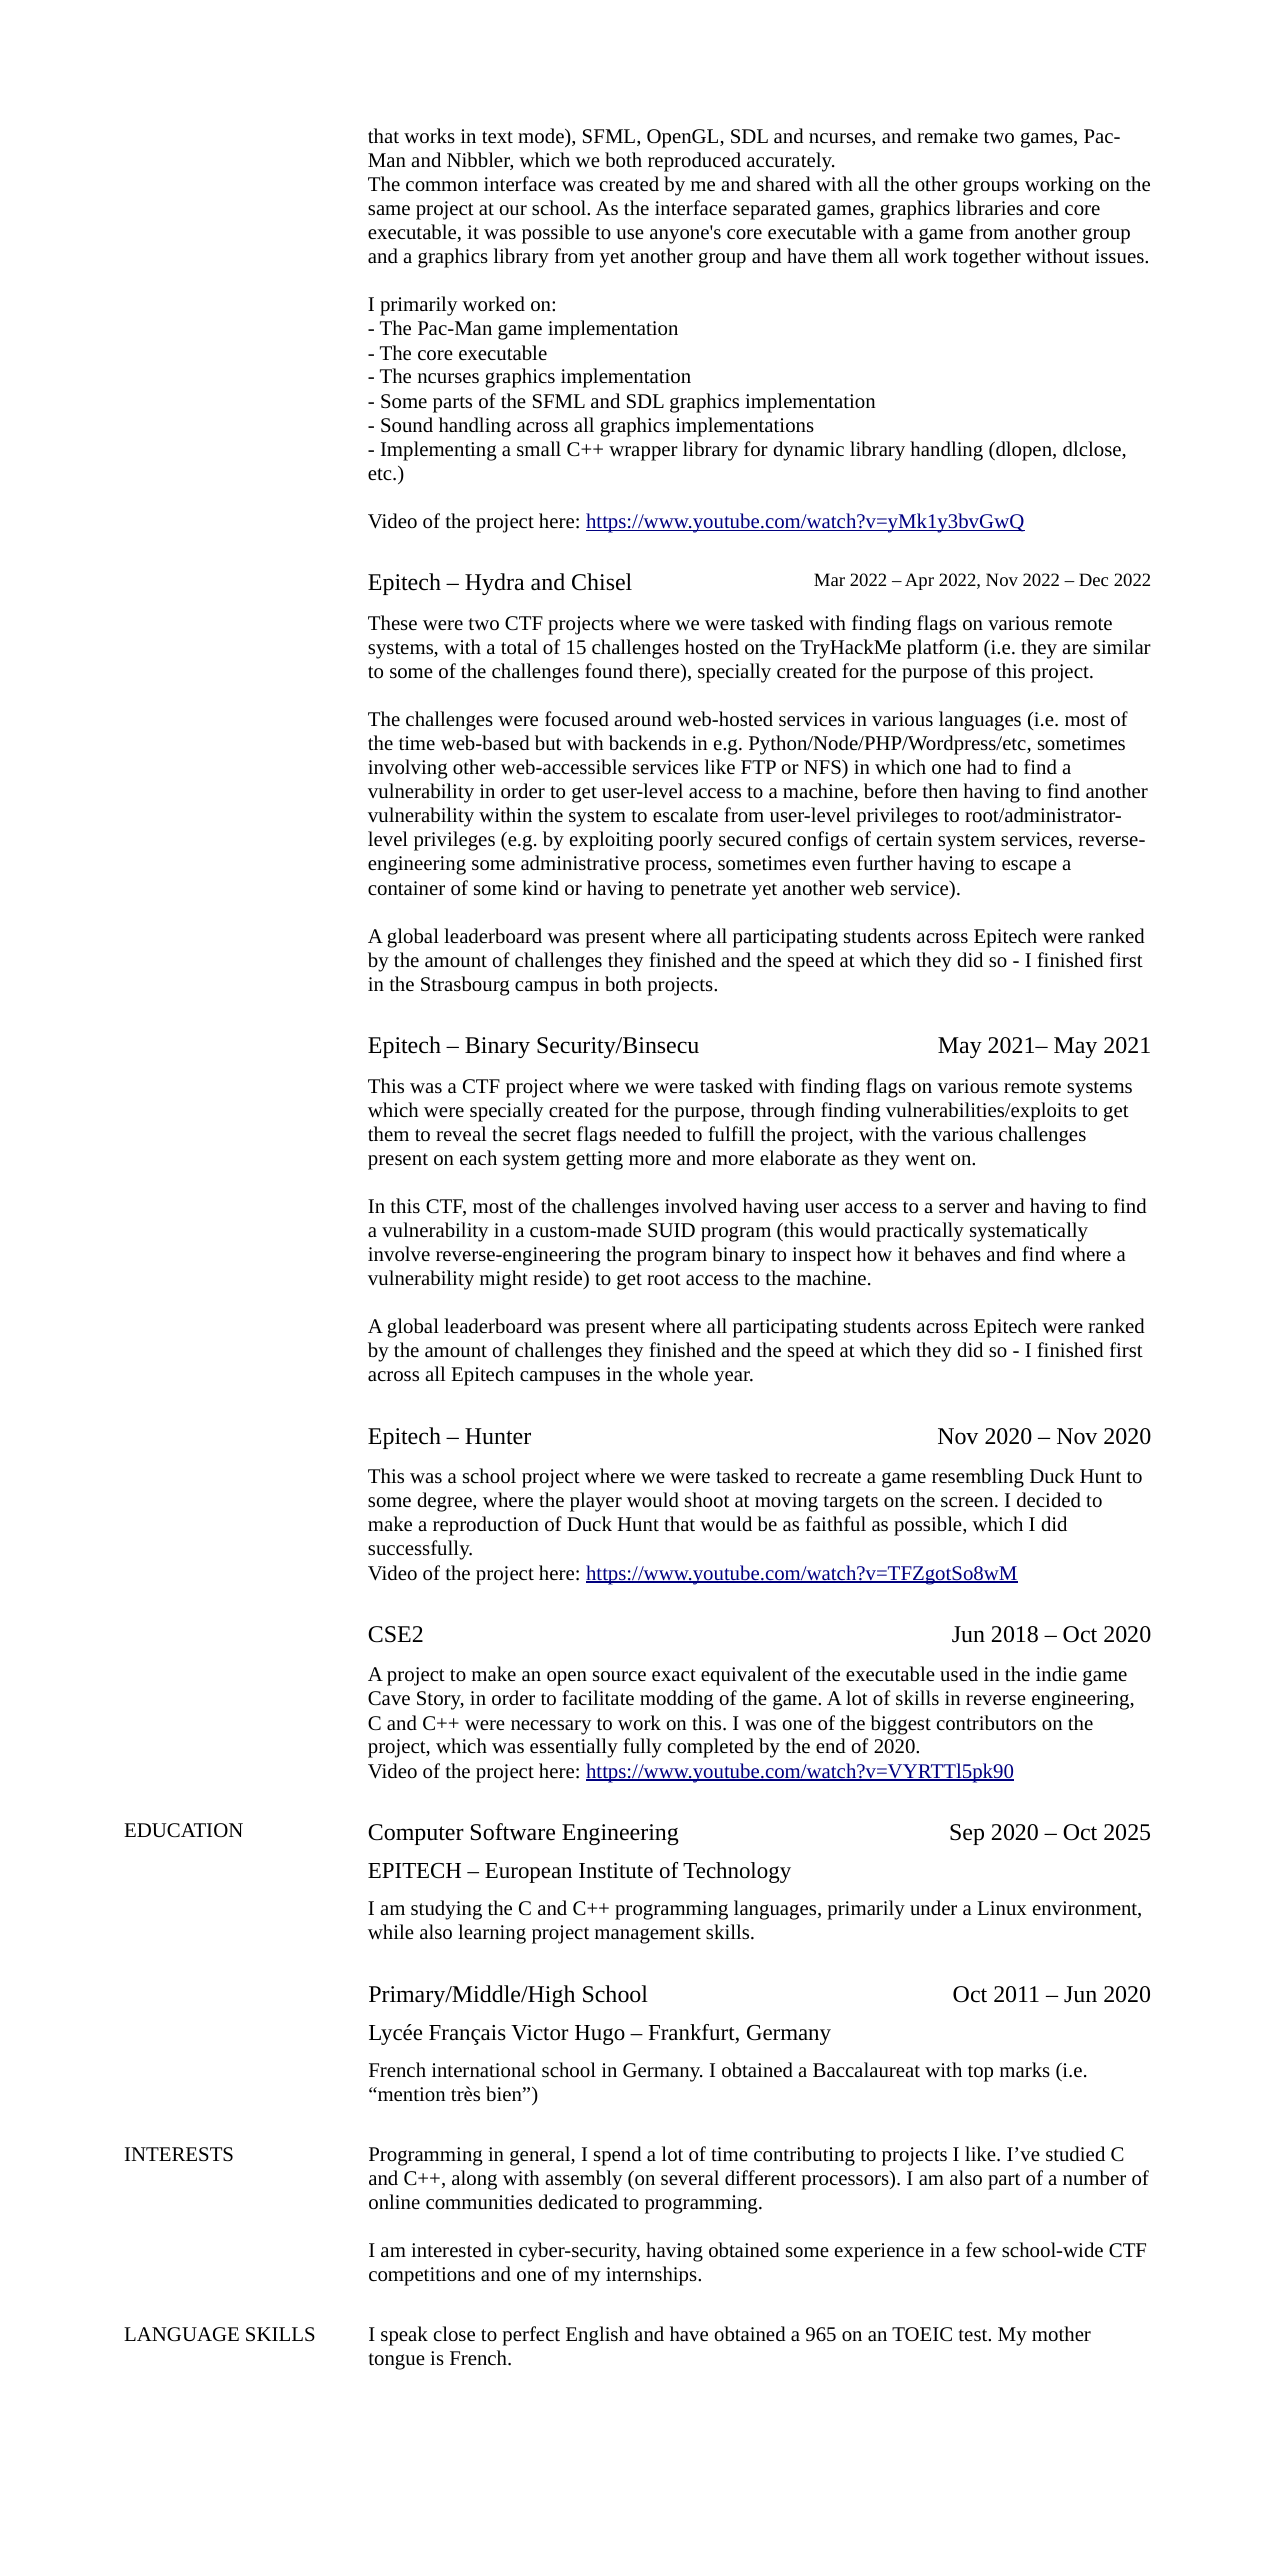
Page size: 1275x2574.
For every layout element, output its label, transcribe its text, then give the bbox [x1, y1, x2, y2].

table_cell [118, 118, 362, 563]
table_cell This was a school project where we were tasked to recreate a game resembling Duck Hunt to some degree, where the player would shoot at moving targets on the screen. I decided to make a reproduction of Duck Hunt that would be as faithful as possible, which I did successfully. Video of the project here: https://www.youtube.com/watch?v=TFZgotSo8wM [362, 1459, 1157, 1614]
table_cell EDUCATION [118, 1813, 362, 1851]
table_cell [118, 1657, 362, 1812]
table_cell [799, 1851, 1157, 1891]
table_cell A project to make an open source exact equivalent of the executable used in the indie game Cave Story, in order to facilitate modding of the game. A lot of skills in reverse engineering, C and C++ were necessary to work on this. I was one of the biggest contributors on the project, which was essentially fully completed by the end of 2020. Video of the project here: https://www.youtube.com/watch?v=VYRTTl5pk90 [362, 1657, 1157, 1812]
table_header [118, 1974, 362, 2013]
table_cell INTERESTS [118, 2136, 362, 2316]
table_cell Lycée Français Victor Hugo – Frankfurt, Germany [362, 2013, 849, 2052]
table_cell [118, 1459, 362, 1614]
table_cell [118, 1851, 362, 1891]
table_cell Jun 2018 – Oct 2020 [799, 1614, 1157, 1657]
table_cell LANGUAGE SKILLS [118, 2316, 362, 2375]
table_cell [118, 2052, 362, 2136]
table_cell Sep 2020 – Oct 2025 [799, 1813, 1157, 1851]
table_cell [118, 605, 362, 1026]
table_cell that works in text mode), SFML, OpenGL, SDL and ncurses, and remake two games, Pac-Man and Nibbler, which we both reproduced accurately. The common interface was created by me and shared with all the other groups working on the same project at our school. As the interface separated games, graphics libraries and core executable, it was possible to use anyone's core executable with a game from another group and a graphics library from yet another group and have them all work together without issues. I primarily worked on: - The Pac-Man game implementation - The core executable - The ncurses graphics implementation - Some parts of the SFML and SDL graphics implementation - Sound handling across all graphics implementations - Implementing a small C++ wrapper library for dynamic library handling (dlopen, dlclose, etc.) Video of the project here: https://www.youtube.com/watch?v=yMk1y3bvGwQ [362, 118, 1157, 563]
table_cell [118, 1026, 362, 1068]
table_cell [118, 1891, 362, 1974]
table_cell [118, 2013, 362, 2052]
table_cell Mar 2022 – Apr 2022, Nov 2022 – Dec 2022 [799, 563, 1157, 605]
table_cell [118, 1068, 362, 1416]
table_cell CSE2 [362, 1614, 798, 1657]
table_cell Epitech – Hydra and Chisel [362, 563, 798, 605]
table_cell These were two CTF projects where we were tasked with finding flags on various remote systems, with a total of 15 challenges hosted on the TryHackMe platform (i.e. they are similar to some of the challenges found there), specially created for the purpose of this project. The challenges were focused around web-hosted services in various languages (i.e. most of the time web-based but with backends in e.g. Python/Node/PHP/Wordpress/etc, sometimes involving other web-accessible services like FTP or NFS) in which one had to find a vulnerability in order to get user-level access to a machine, before then having to find another vulnerability within the system to escalate from user-level privileges to root/administrator-level privileges (e.g. by exploiting poorly secured configs of certain system services, reverse-engineering some administrative process, sometimes even further having to escape a container of some kind or having to penetrate yet another web service). A global leaderboard was present where all participating students across Epitech were ranked by the amount of challenges they finished and the speed at which they did so - I finished first in the Strasbourg campus in both projects. [362, 605, 1157, 1026]
table_cell [118, 1614, 362, 1657]
table_cell Epitech – Binary Security/Binsecu [362, 1026, 798, 1068]
table_cell Programming in general, I spend a lot of time contributing to projects I like. I’ve studied C and C++, along with assembly (on several different processors). I am also part of a number of online communities dedicated to programming. I am interested in cyber-security, having obtained some experience in a few school-wide CTF competitions and one of my internships. [362, 2136, 1157, 2316]
table_cell This was a CTF project where we were tasked with finding flags on various remote systems which were specially created for the purpose, through finding vulnerabilities/exploits to get them to reveal the secret flags needed to fulfill the project, with the various challenges present on each system getting more and more elaborate as they went on. In this CTF, most of the challenges involved having user access to a server and having to find a vulnerability in a custom-made SUID program (this would practically systematically involve reverse-engineering the program binary to inspect how it behaves and find where a vulnerability might reside) to get root access to the machine. A global leaderboard was present where all participating students across Epitech were ranked by the amount of challenges they finished and the speed at which they did so - I finished first across all Epitech campuses in the whole year. [362, 1068, 1157, 1416]
table_cell [118, 563, 362, 605]
table_cell [850, 2013, 1157, 2052]
table_cell French international school in Germany. I obtained a Baccalaureat with top marks (i.e. “mention très bien”) [362, 2052, 1157, 2136]
table_header Oct 2011 – Jun 2020 [850, 1974, 1157, 2013]
table_cell I am studying the C and C++ programming languages, primarily under a Linux environment, while also learning project management skills. [362, 1891, 1157, 1974]
table_header Primary/Middle/High School [362, 1974, 849, 2013]
table_cell May 2021– May 2021 [799, 1026, 1157, 1068]
table_cell Nov 2020 – Nov 2020 [799, 1416, 1157, 1458]
table_cell [118, 1416, 362, 1458]
table_cell Computer Software Engineering [362, 1813, 798, 1851]
table_cell Epitech – Hunter [362, 1416, 798, 1458]
table_cell EPITECH – European Institute of Technology [362, 1851, 798, 1891]
table_cell I speak close to perfect English and have obtained a 965 on an TOEIC test. My mother tongue is French. [362, 2316, 1157, 2375]
